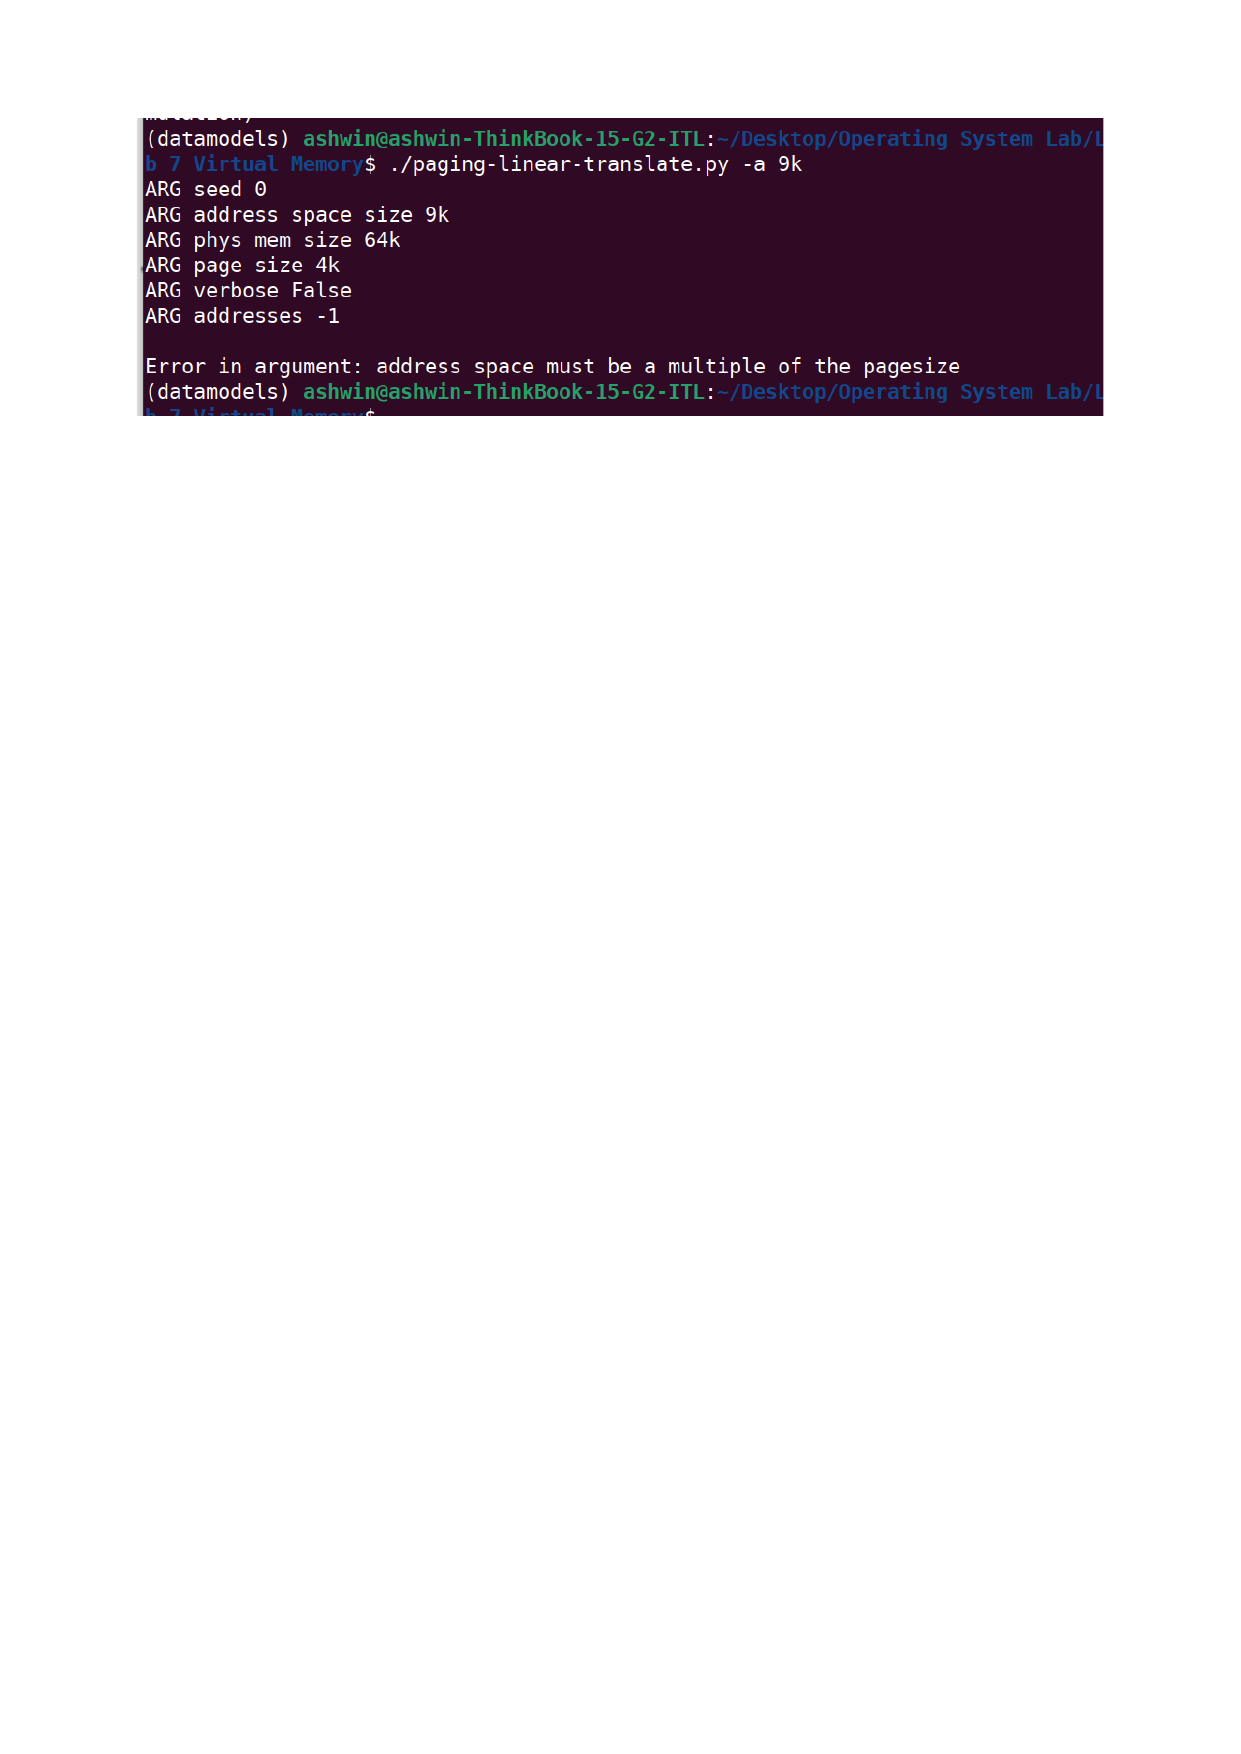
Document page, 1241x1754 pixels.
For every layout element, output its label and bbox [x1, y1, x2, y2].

picture [136, 118, 1104, 416]
